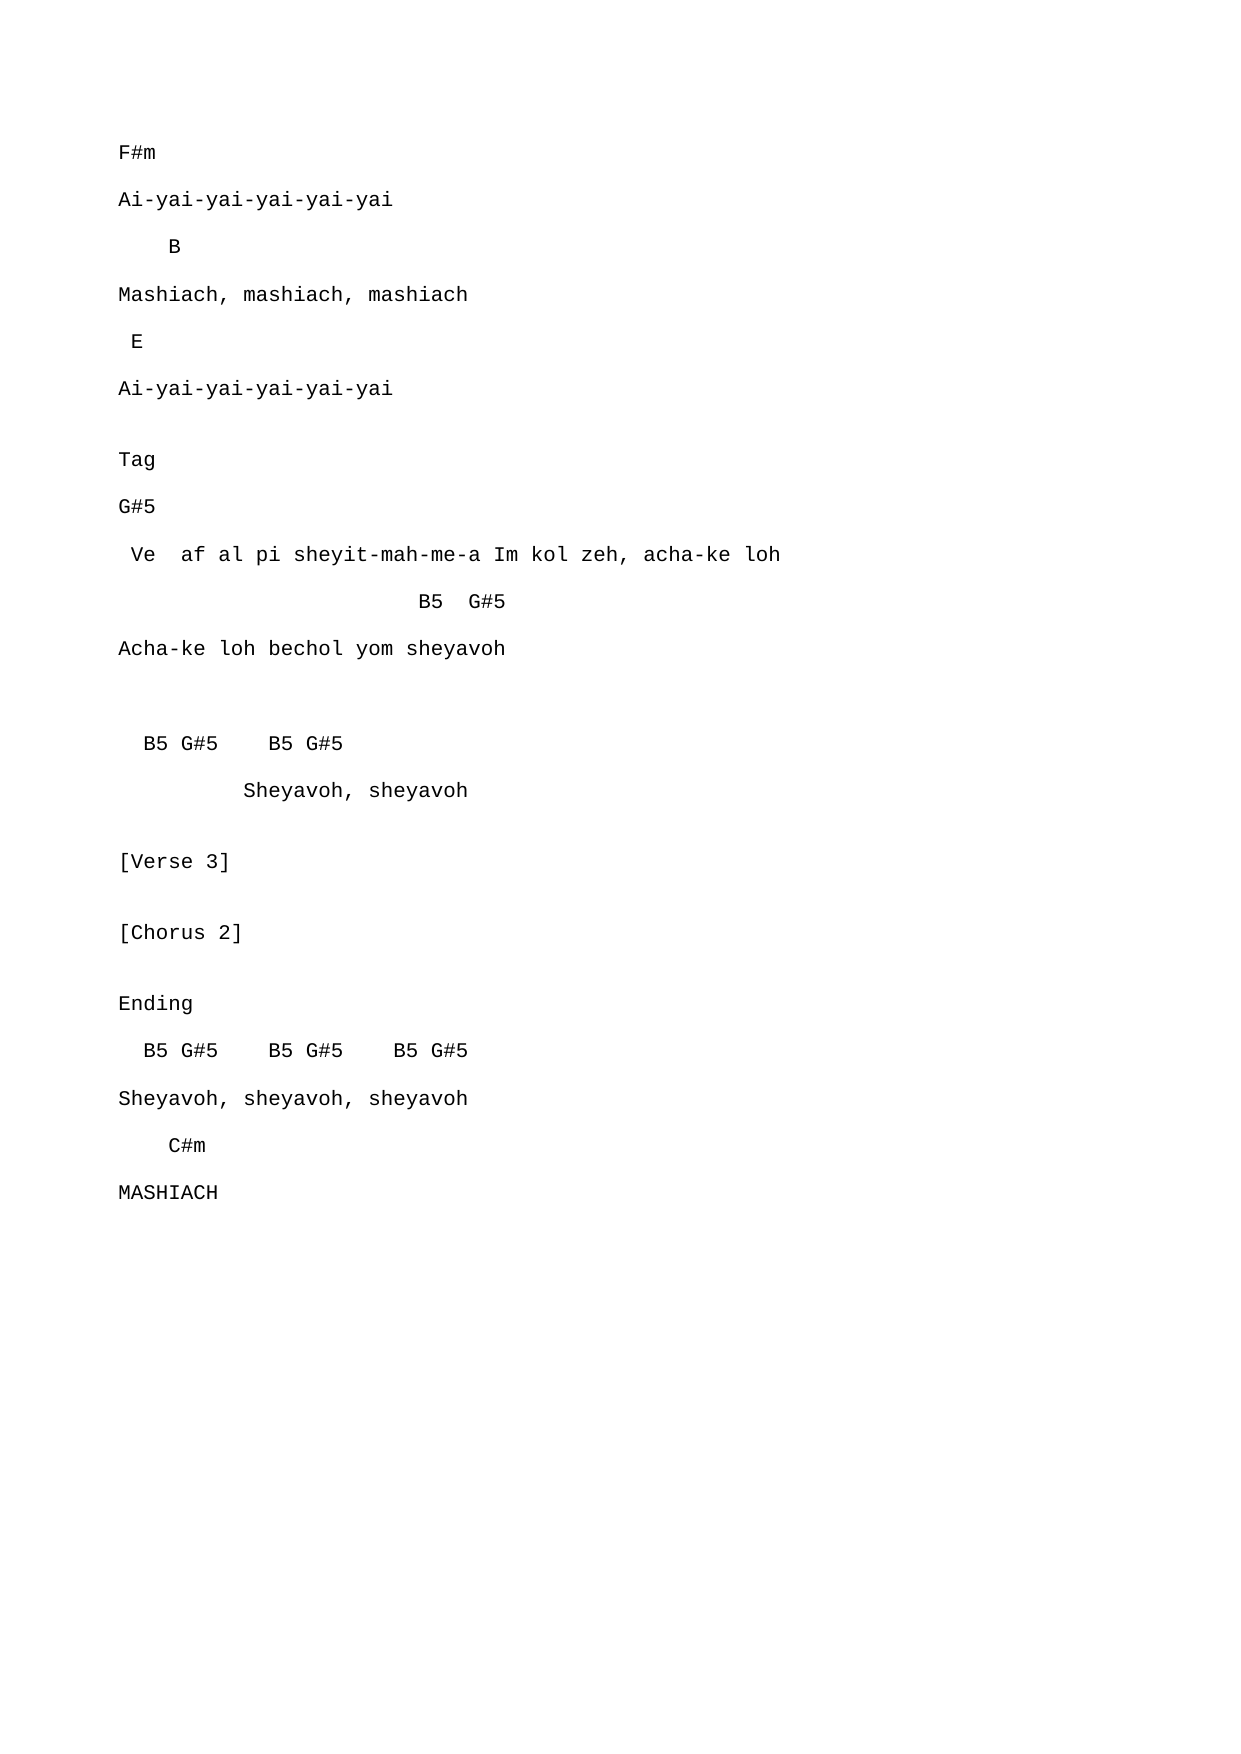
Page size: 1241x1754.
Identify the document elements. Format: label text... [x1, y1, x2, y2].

text B [118, 236, 1122, 260]
text G#5 [118, 496, 1122, 520]
text Ai-yai-yai-yai-yai-yai [118, 189, 1122, 213]
text F#m [118, 142, 1122, 165]
text Sheyavoh, sheyavoh [118, 780, 1122, 804]
text [Chorus 2] [118, 922, 1122, 946]
text Ai-yai-yai-yai-yai-yai [118, 378, 1122, 402]
text Acha-ke loh bechol yom sheyavoh [118, 638, 1122, 662]
text Sheyavoh, sheyavoh, sheyavoh [118, 1088, 1122, 1111]
text B5 G#5 B5 G#5 B5 G#5 [118, 1040, 1122, 1064]
text B5 G#5 [118, 591, 1122, 615]
text MASHIACH [118, 1182, 1122, 1206]
text Ending [118, 993, 1122, 1017]
text E [118, 331, 1122, 354]
text [Verse 3] [118, 851, 1122, 875]
text Ve af al pi sheyit-mah-me-a Im kol zeh, acha-ke loh [118, 544, 1122, 567]
text B5 G#5 B5 G#5 [118, 733, 1122, 757]
text Tag [118, 449, 1122, 473]
text C#m [118, 1135, 1122, 1158]
text Mashiach, mashiach, mashiach [118, 284, 1122, 307]
